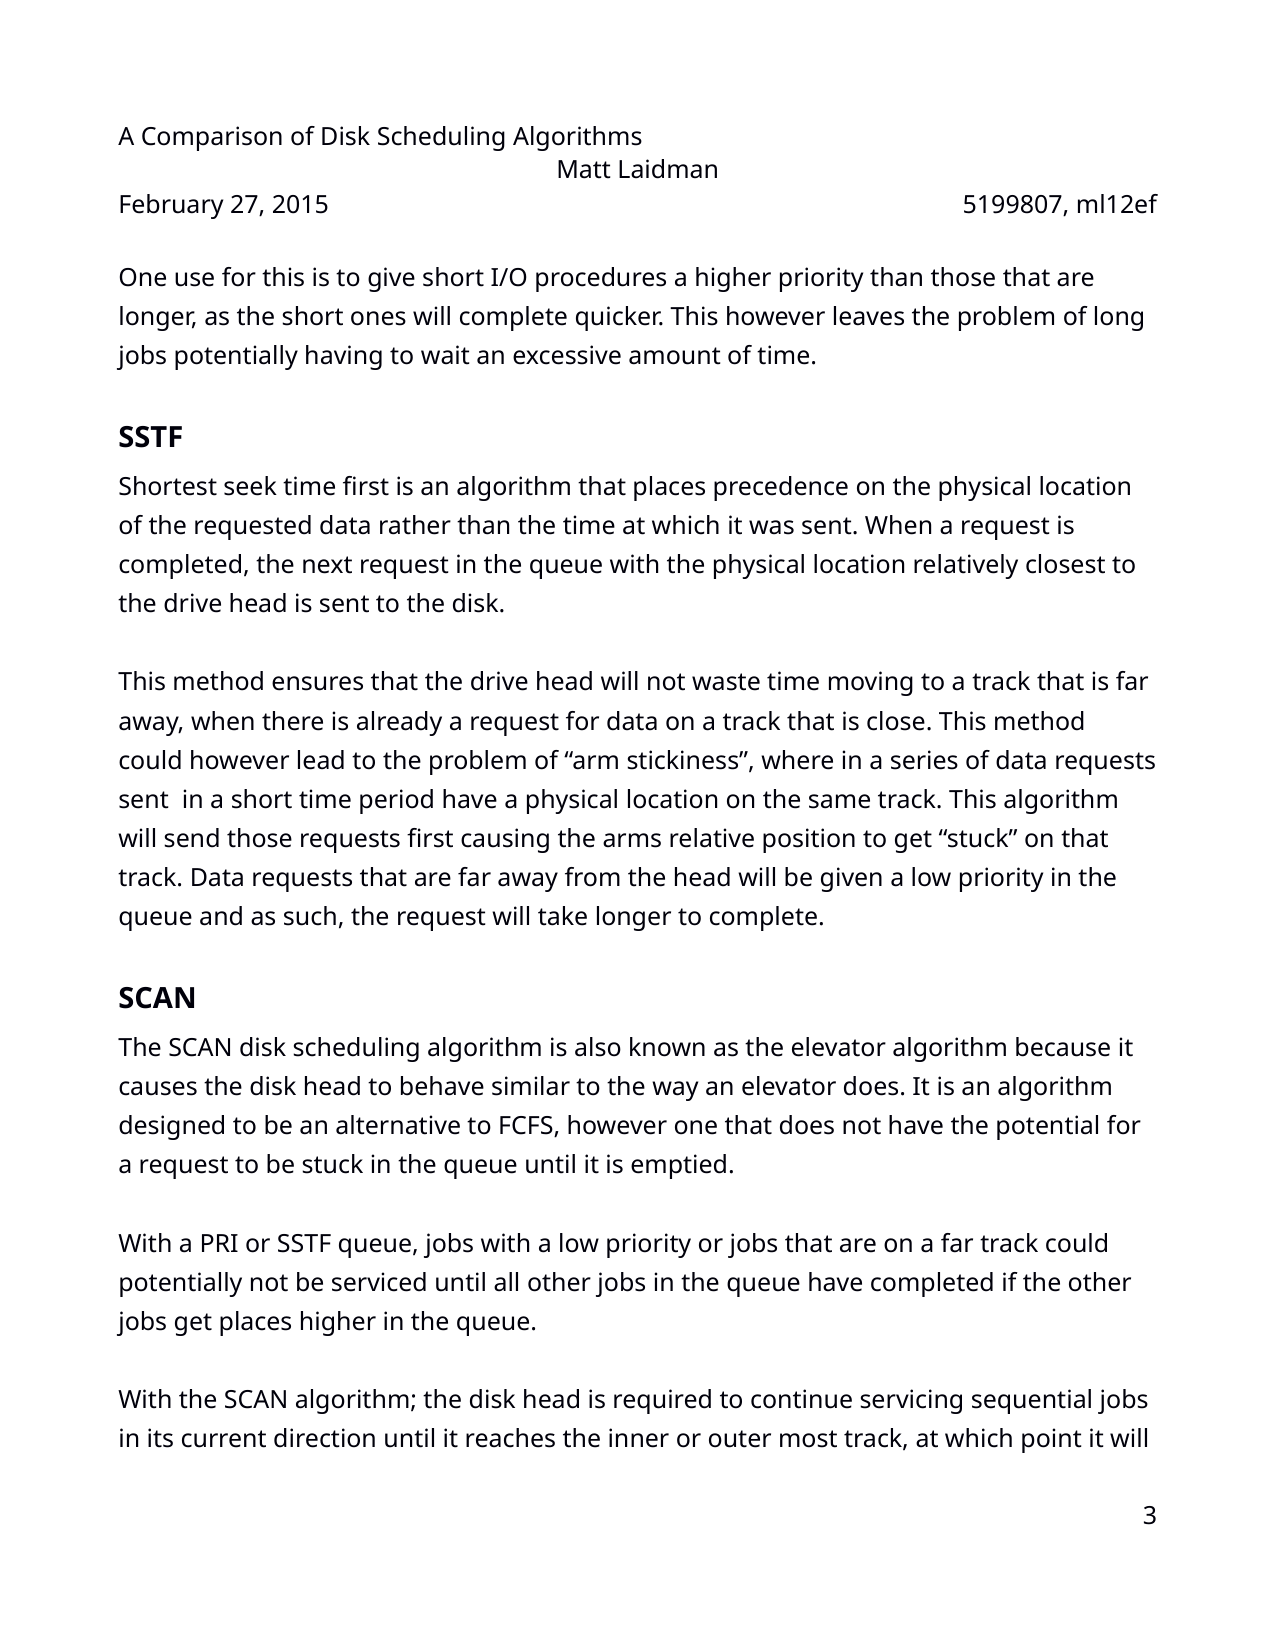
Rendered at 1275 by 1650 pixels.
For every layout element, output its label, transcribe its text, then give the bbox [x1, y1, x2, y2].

subtitle SSTF [118, 416, 1157, 456]
subtitle SCAN [118, 977, 1157, 1017]
text The SCAN disk scheduling algorithm is also known as the elevator algorithm because it causes the disk head to behave similar to the way an elevator does. It is an algorithm designed to be an alternative to FCFS, however one that does not have the potential for a request to be stuck in the queue until it is emptied. [118, 1029, 1157, 1181]
text Shortest seek time first is an algorithm that places precedence on the physical location of the requested data rather than the time at which it was sent. When a request is completed, the next request in the queue with the physical location relatively closest to the drive head is sent to the disk. [118, 468, 1157, 620]
text With a PRI or SSTF queue, jobs with a low priority or jobs that are on a far track could potentially not be serviced until all other jobs in the queue have completed if the other jobs get places higher in the queue. [118, 1225, 1157, 1338]
text With the SCAN algorithm; the disk head is required to continue servicing sequential jobs in its current direction until it reaches the inner or outer most track, at which point it will [118, 1382, 1157, 1455]
text This method ensures that the drive head will not waste time moving to a track that is far away, when there is already a request for data on a track that is close. This method could however lead to the problem of “arm stickiness”, where in a series of data requests sent in a short time period have a physical location on the same track. This algorithm will send those requests first causing the arms relative position to get “stuck” on that track. Data requests that are far away from the head will be given a low priority in the queue and as such, the request will take longer to complete. [118, 664, 1157, 933]
text One use for this is to give short I/O procedures a higher priority than those that are longer, as the short ones will complete quicker. This however leaves the problem of long jobs potentially having to wait an excessive amount of time. [118, 259, 1157, 372]
